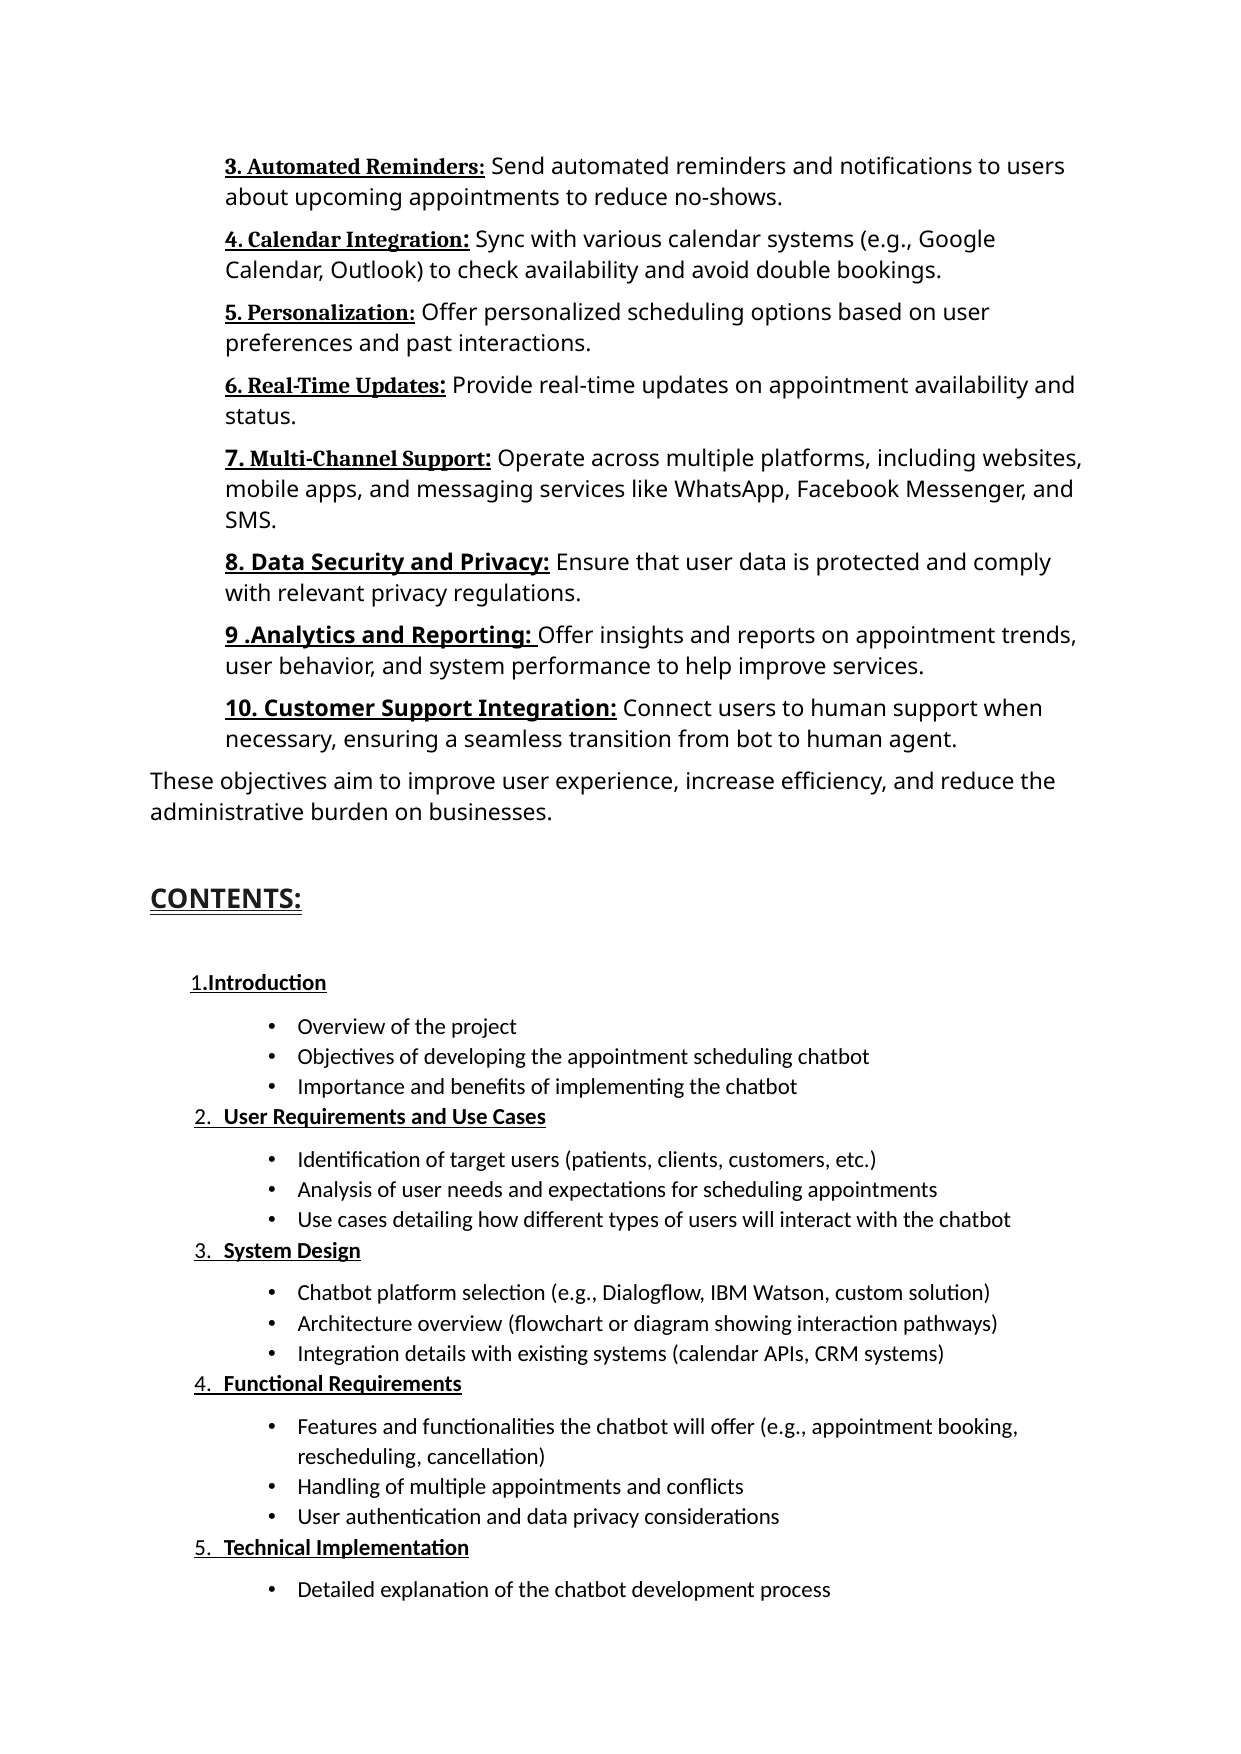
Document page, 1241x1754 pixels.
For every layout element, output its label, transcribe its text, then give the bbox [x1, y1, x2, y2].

list Detailed explanation of the chatbot development process [268, 1575, 1090, 1603]
text These objectives aim to improve user experience, increase efficiency, and reduce the administrative burden on businesses. [150, 764, 1090, 827]
list Use cases detailing how different types of users will interact with the chatbot [268, 1206, 1090, 1234]
text 4. Calendar Integration: Sync with various calendar systems (e.g., Google Calendar, Outlook) to check availability and avoid double bookings. [225, 223, 1090, 285]
list Analysis of user needs and expectations for scheduling appointments [268, 1175, 1090, 1203]
list Objectives of developing the appointment scheduling chatbot [268, 1042, 1090, 1070]
text 3. Automated Reminders: Send automated reminders and notifications to users about upcoming appointments to reduce no-shows. [225, 150, 1090, 212]
list Overview of the project [268, 1012, 1090, 1040]
list Importance and benefits of implementing the chatbot [268, 1072, 1090, 1100]
text 1.Introduction [150, 966, 1090, 997]
text 7. Multi-Channel Support: Operate across multiple platforms, including websites, mobile apps, and messaging services like WhatsApp, Facebook Messenger, and SMS. [225, 442, 1090, 535]
list User Requirements and Use Cases [194, 1102, 1090, 1131]
text CONTENTS: [150, 879, 1090, 916]
list User authentication and data privacy considerations [268, 1502, 1090, 1531]
list Functional Requirements [194, 1369, 1090, 1397]
list Architecture overview (flowchart or diagram showing interaction pathways) [268, 1309, 1090, 1337]
list Handling of multiple appointments and conflicts [268, 1472, 1090, 1500]
text 6. Real-Time Updates: Provide real-time updates on appointment availability and status. [225, 369, 1090, 431]
list Technical Implementation [194, 1533, 1090, 1561]
list System Design [194, 1236, 1090, 1264]
text 5. Personalization: Offer personalized scheduling options based on user preferences and past interactions. [225, 296, 1090, 358]
text 10. Customer Support Integration: Connect users to human support when necessary, ensuring a seamless transition from bot to human agent. [225, 692, 1090, 754]
list Features and functionalities the chatbot will offer (e.g., appointment booking, rescheduling, cancellation) [268, 1412, 1090, 1470]
list Integration details with existing systems (calendar APIs, CRM systems) [268, 1339, 1090, 1367]
list Chatbot platform selection (e.g., Dialogflow, IBM Watson, custom solution) [268, 1278, 1090, 1307]
text 8. Data Security and Privacy: Ensure that user data is protected and comply with relevant privacy regulations. [225, 546, 1090, 608]
list Identification of target users (patients, clients, customers, etc.) [268, 1145, 1090, 1173]
text 9 .Analytics and Reporting: Offer insights and reports on appointment trends, user behavior, and system performance to help improve services. [225, 619, 1090, 681]
